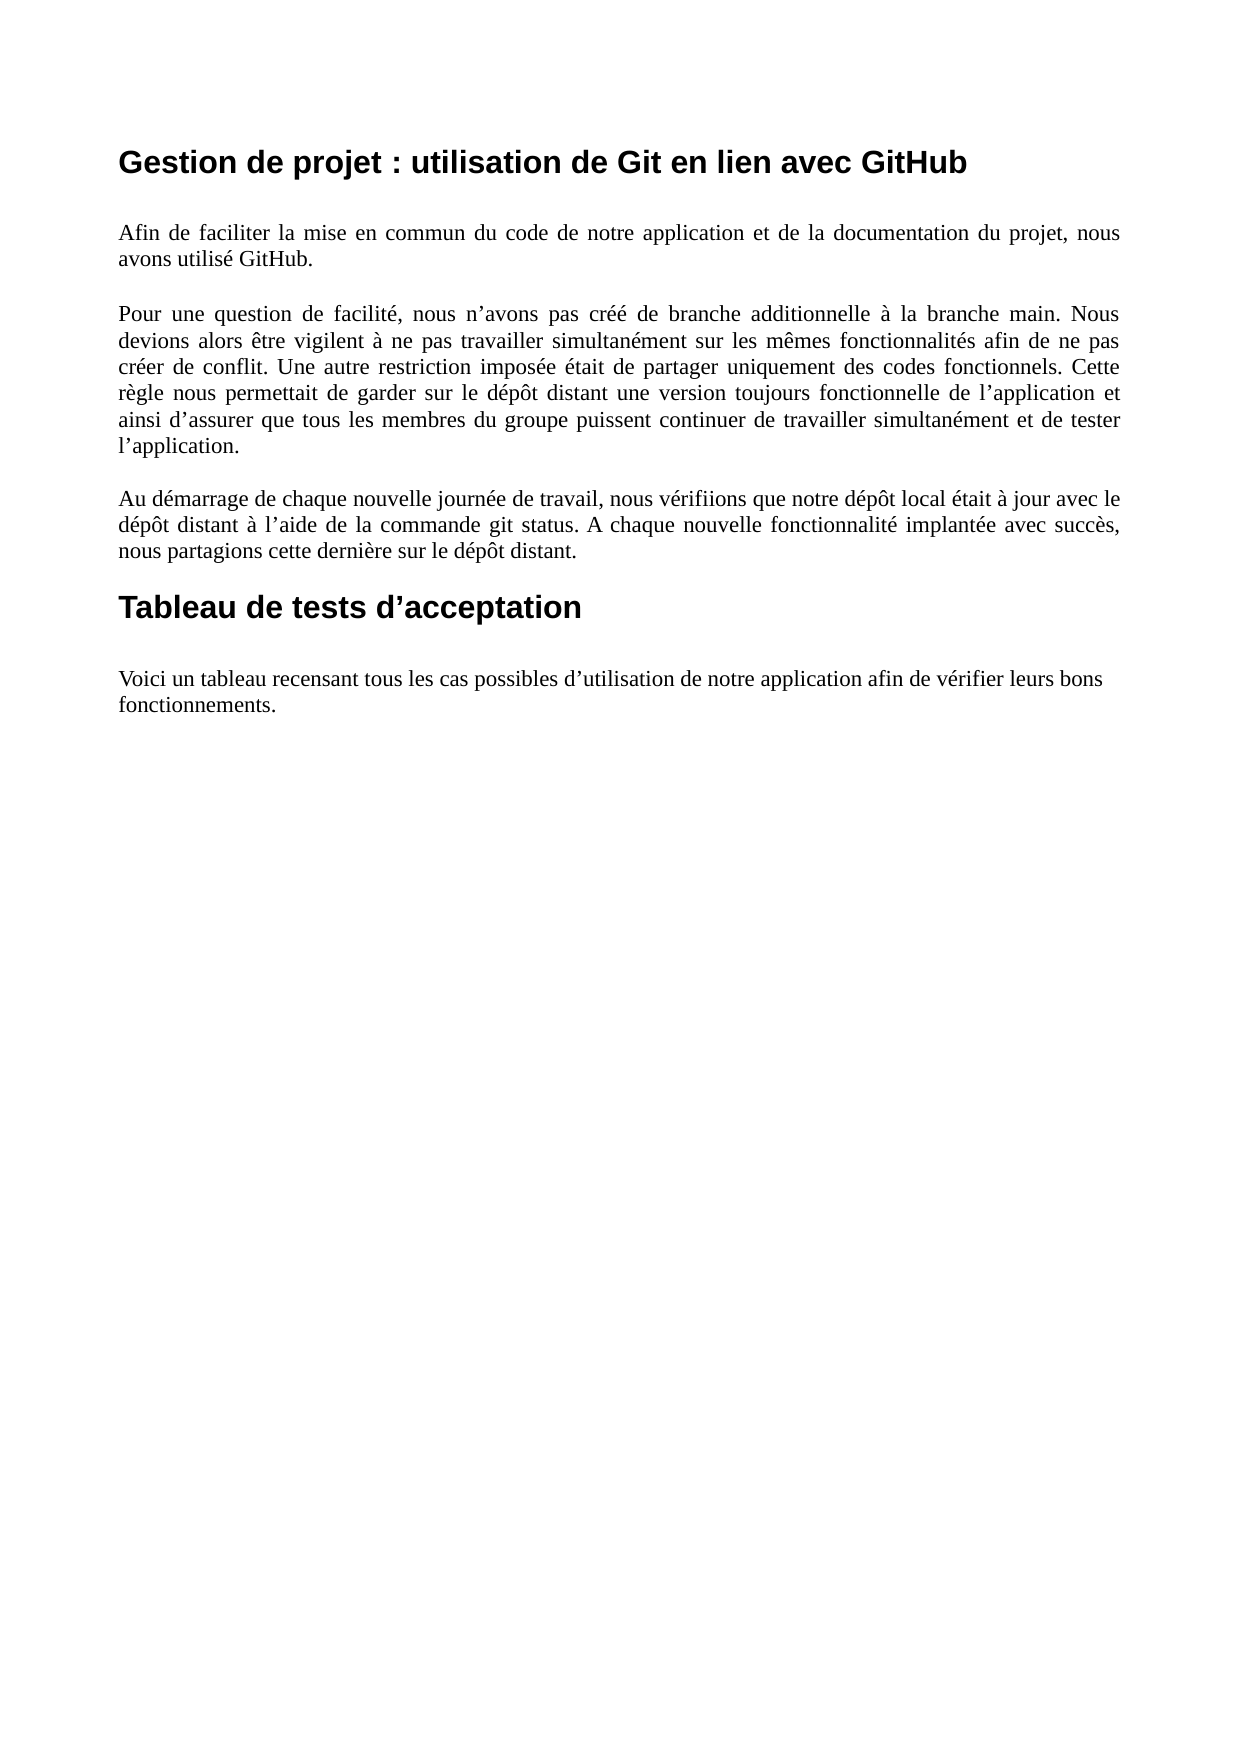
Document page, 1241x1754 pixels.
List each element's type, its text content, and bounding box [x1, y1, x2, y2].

text Afin de faciliter la mise en commun du code de notre application et de la documentation du projet, nous avons utilisé GitHub. [118, 219, 1122, 272]
subtitle Gestion de projet : utilisation de Git en lien avec GitHub [118, 143, 1122, 180]
subtitle Tableau de tests d’acceptation [118, 589, 1122, 626]
text Au démarrage de chaque nouvelle journée de travail, nous vérifiions que notre dépôt local était à jour avec le dépôt distant à l’aide de la commande git status. A chaque nouvelle fonctionnalité implantée avec succès, nous partagions cette dernière sur le dépôt distant. [118, 485, 1122, 564]
text Voici un tableau recensant tous les cas possibles d’utilisation de notre application afin de vérifier leurs bons fonctionnements. [118, 664, 1122, 717]
text Pour une question de facilité, nous n’avons pas créé de branche additionnelle à la branche main. Nous devions alors être vigilent à ne pas travailler simultanément sur les mêmes fonctionnalités afin de ne pas créer de conflit. Une autre restriction imposée était de partager uniquement des codes fonctionnels. Cette règle nous permettait de garder sur le dépôt distant une version toujours fonctionnelle de l’application et ainsi d’assurer que tous les membres du groupe puissent continuer de travailler simultanément et de tester l’application. [118, 300, 1122, 458]
